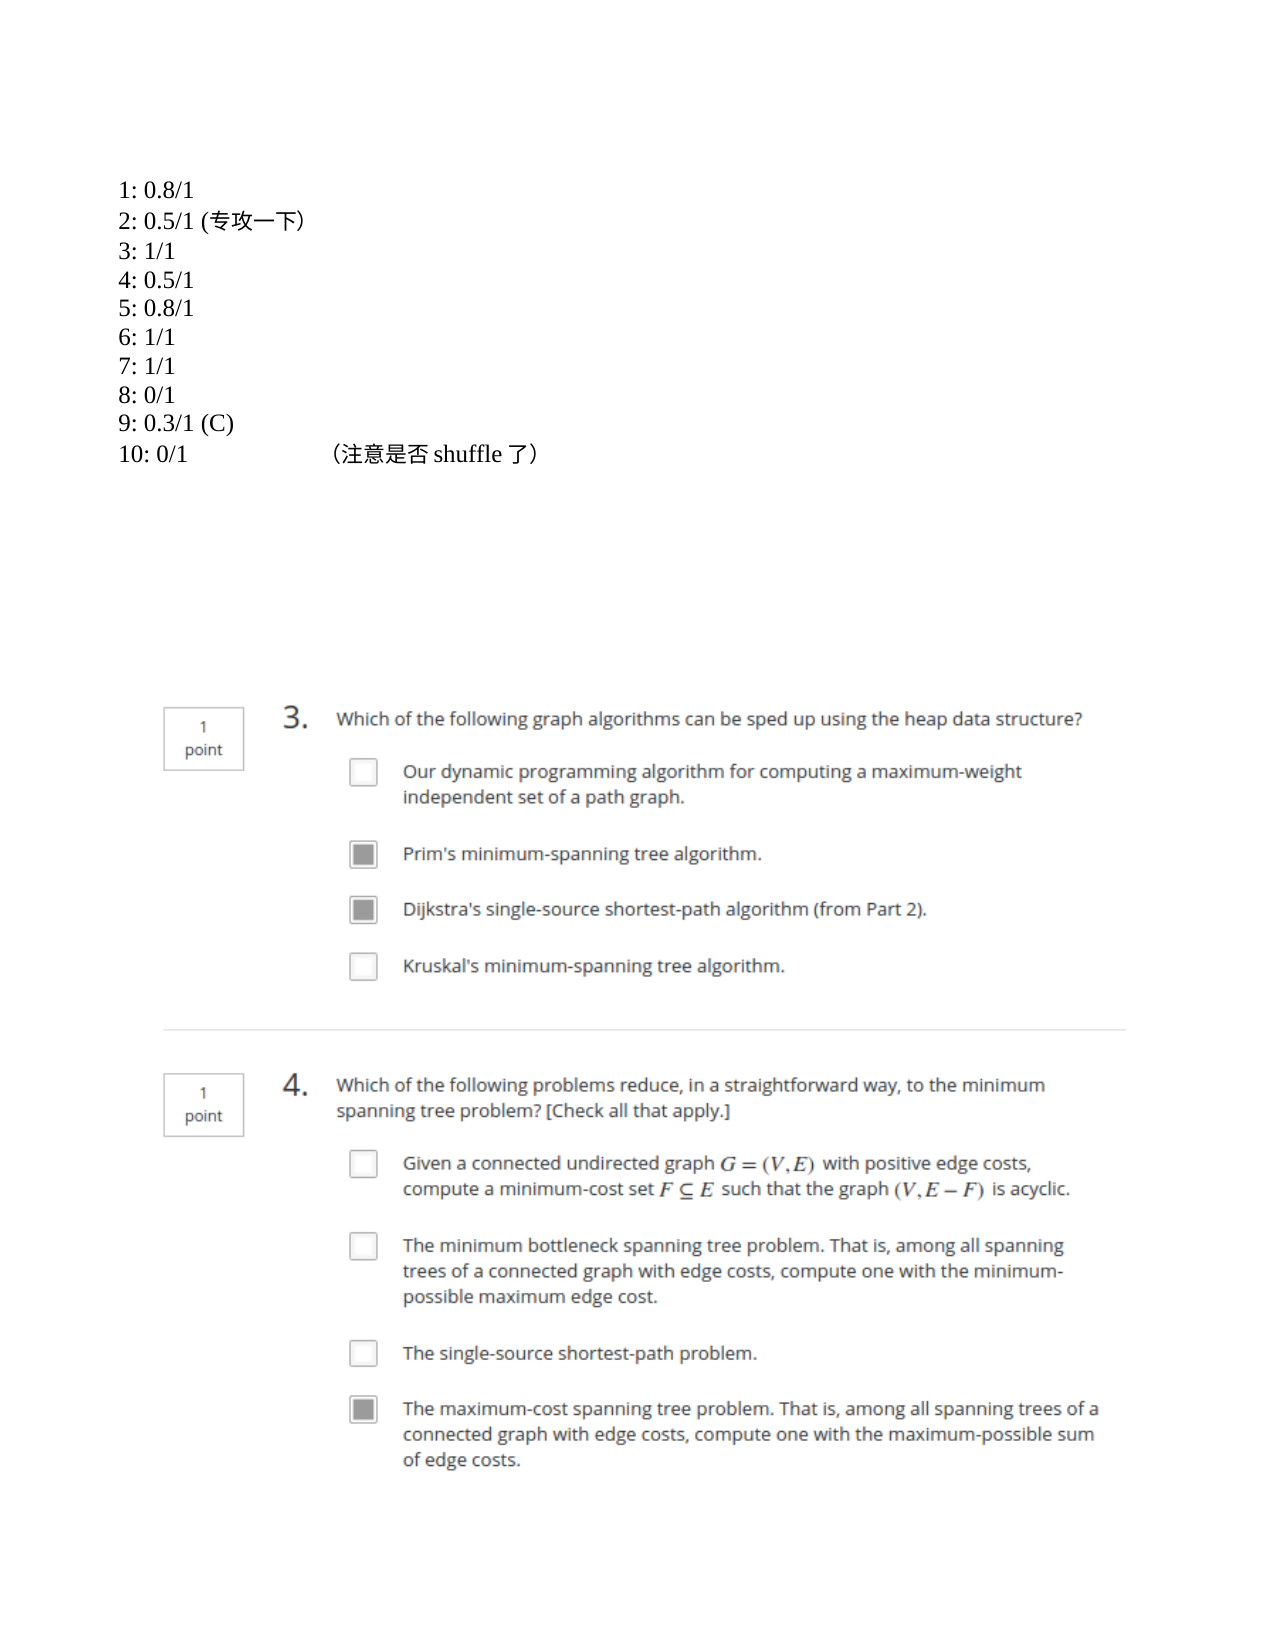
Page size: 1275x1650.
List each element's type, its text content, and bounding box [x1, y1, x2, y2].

text 5: 0.8/1 [118, 293, 1157, 322]
text 6: 1/1 [118, 322, 1157, 351]
text 1: 0.8/1 [118, 176, 1157, 204]
picture [87, 676, 1127, 1492]
text 8: 0/1 [118, 380, 1157, 408]
text 10: 0/1 （注意是否shuffle了） [118, 437, 1157, 469]
text 2: 0.5/1 (专攻一下） [118, 204, 1157, 236]
text 7: 1/1 [118, 351, 1157, 380]
text 3: 1/1 [118, 236, 1157, 265]
text 4: 0.5/1 [118, 265, 1157, 293]
text 9: 0.3/1 (C) [118, 408, 1157, 437]
